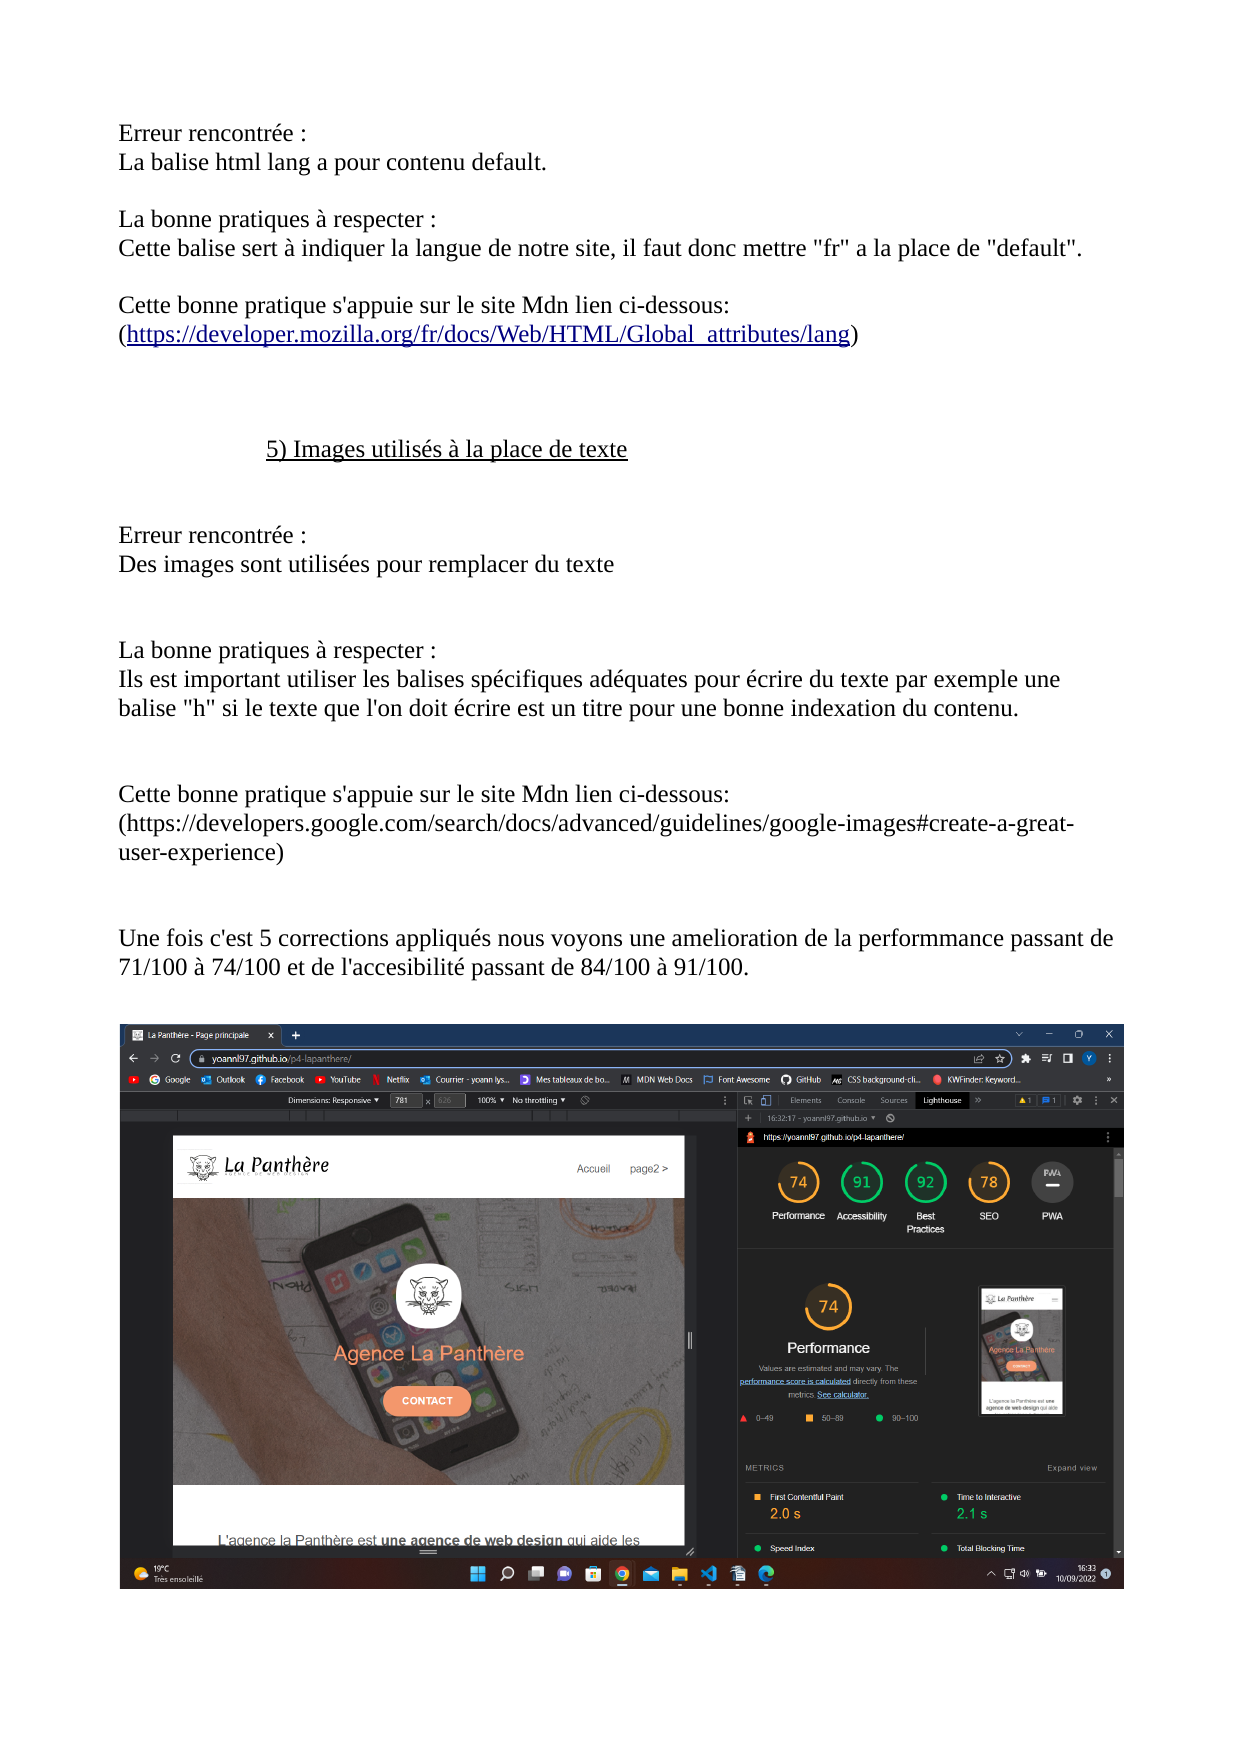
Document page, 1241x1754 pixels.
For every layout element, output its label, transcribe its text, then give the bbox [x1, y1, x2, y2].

text La bonne pratiques à respecter : [118, 636, 1122, 664]
text (https://developer.mozilla.org/fr/docs/Web/HTML/Global_attributes/lang) [118, 319, 1122, 348]
text 5) Images utilisés à la place de texte [118, 434, 1122, 463]
text (https://developers.google.com/search/docs/advanced/guidelines/google-images#create-a-great-user-experience) [118, 808, 1122, 866]
text Cette bonne pratique s'appuie sur le site Mdn lien ci-dessous: [118, 779, 1122, 808]
text Cette bonne pratique s'appuie sur le site Mdn lien ci-dessous: [118, 291, 1122, 319]
text Cette balise sert à indiquer la langue de notre site, il faut donc mettre "fr" a la place de "default". [118, 233, 1122, 262]
text Ils est important utiliser les balises spécifiques adéquates pour écrire du texte par exemple une balise "h" si le texte que l'on doit écrire est un titre pour une bonne indexation du contenu. [118, 664, 1122, 722]
text Erreur rencontrée : [118, 521, 1122, 549]
text La bonne pratiques à respecter : [118, 204, 1122, 233]
text Une fois c'est 5 corrections appliqués nous voyons une amelioration de la performmance passant de 71/100 à 74/100 et de l'accesibilité passant de 84/100 à 91/100. [118, 923, 1122, 981]
text Erreur rencontrée : [118, 118, 1122, 147]
text La balise html lang a pour contenu default. [118, 147, 1122, 176]
text Des images sont utilisées pour remplacer du texte [118, 549, 1122, 578]
picture [119, 1024, 1124, 1589]
